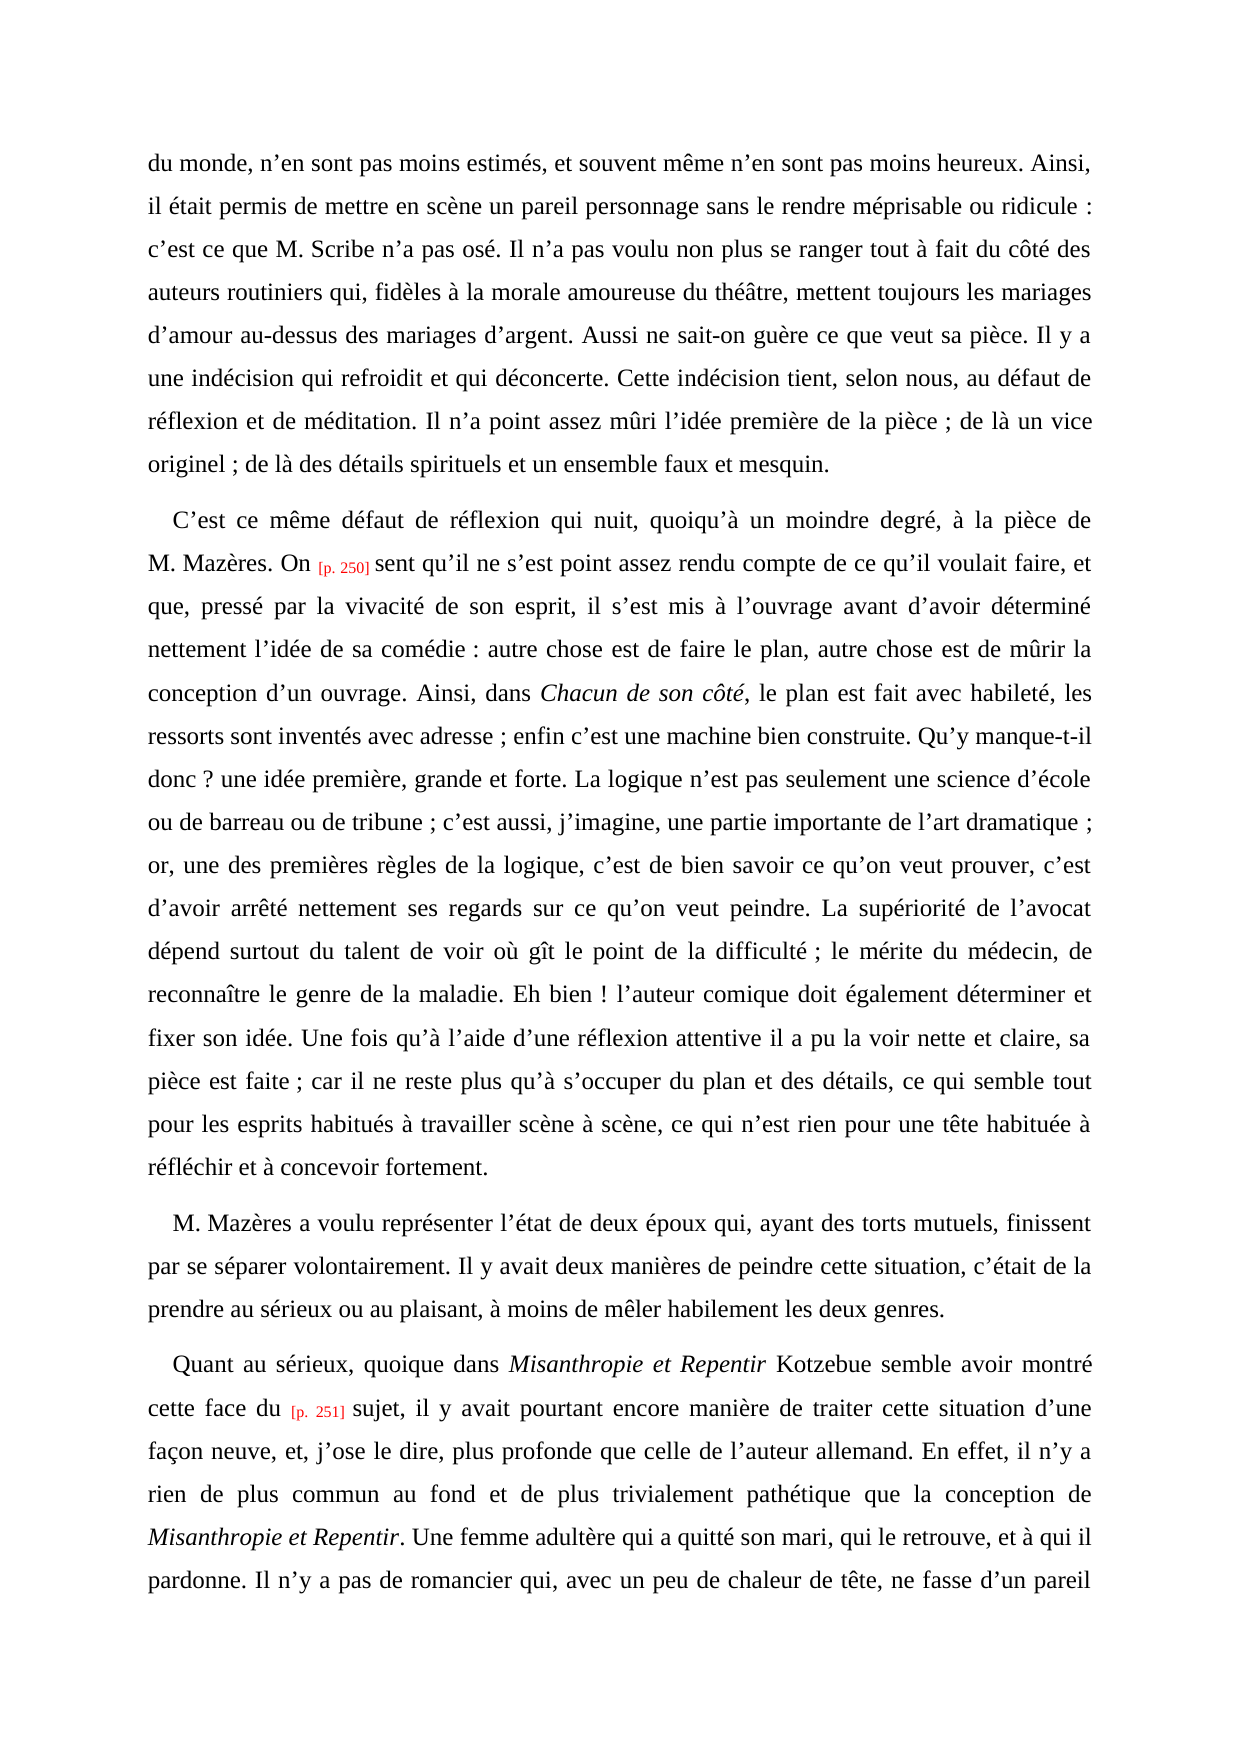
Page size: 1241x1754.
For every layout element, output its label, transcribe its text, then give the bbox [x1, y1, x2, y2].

text du monde, n’en sont pas moins estimés, et souvent même n’en sont pas moins heureux. Ainsi, il était permis de mettre en scène un pareil personnage sans le rendre méprisable ou ridicule : c’est ce que M. Scribe n’a pas osé. Il n’a pas voulu non plus se ranger tout à fait du côté des auteurs routiniers qui, fidèles à la morale amoureuse du théâtre, mettent toujours les mariages d’amour au-dessus des mariages d’argent. Aussi ne sait-on guère ce que veut sa pièce. Il y a une indécision qui refroidit et qui déconcerte. Cette indécision tient, selon nous, au défaut de réflexion et de méditation. Il n’a point assez mûri l’idée première de la pièce ; de là un vice originel ; de là des détails spirituels et un ensemble faux et mesquin. [148, 148, 1093, 478]
text Quant au sérieux, quoique dans Misanthropie et Repentir Kotzebue semble avoir montré cette face du [p. 251] sujet, il y avait pourtant encore manière de traiter cette situation d’une façon neuve, et, j’ose le dire, plus profonde que celle de l’auteur allemand. En effet, il n’y a rien de plus commun au fond et de plus trivialement pathétique que la conception de Misanthropie et Repentir. Une femme adultère qui a quitté son mari, qui le retrouve, et à qui il pardonne. Il n’y a pas de romancier qui, avec un peu de chaleur de tête, ne fasse d’un pareil [148, 1349, 1093, 1594]
text C’est ce même défaut de réflexion qui nuit, quoiqu’à un moindre degré, à la pièce de M. Mazères. On [p. 250] sent qu’il ne s’est point assez rendu compte de ce qu’il voulait faire, et que, pressé par la vivacité de son esprit, il s’est mis à l’ouvrage avant d’avoir déterminé nettement l’idée de sa comédie : autre chose est de faire le plan, autre chose est de mûrir la conception d’un ouvrage. Ainsi, dans Chacun de son côté, le plan est fait avec habileté, les ressorts sont inventés avec adresse ; enfin c’est une machine bien construite. Qu’y manque-t-il donc ? une idée première, grande et forte. La logique n’est pas seulement une science d’école ou de barreau ou de tribune ; c’est aussi, j’imagine, une partie importante de l’art dramatique ; or, une des premières règles de la logique, c’est de bien savoir ce qu’on veut prouver, c’est d’avoir arrêté nettement ses regards sur ce qu’on veut peindre. La supériorité de l’avocat dépend surtout du talent de voir où gît le point de la difficulté ; le mérite du médecin, de reconnaître le genre de la maladie. Eh bien ! l’auteur comique doit également déterminer et fixer son idée. Une fois qu’à l’aide d’une réflexion attentive il a pu la voir nette et claire, sa pièce est faite ; car il ne reste plus qu’à s’occuper du plan et des détails, ce qui semble tout pour les esprits habitués à travailler scène à scène, ce qui n’est rien pour une tête habituée à réfléchir et à concevoir fortement. [148, 505, 1093, 1181]
text M. Mazères a voulu représenter l’état de deux époux qui, ayant des torts mutuels, finissent par se séparer volontairement. Il y avait deux manières de peindre cette situation, c’était de la prendre au sérieux ou au plaisant, à moins de mêler habilement les deux genres. [148, 1208, 1093, 1323]
